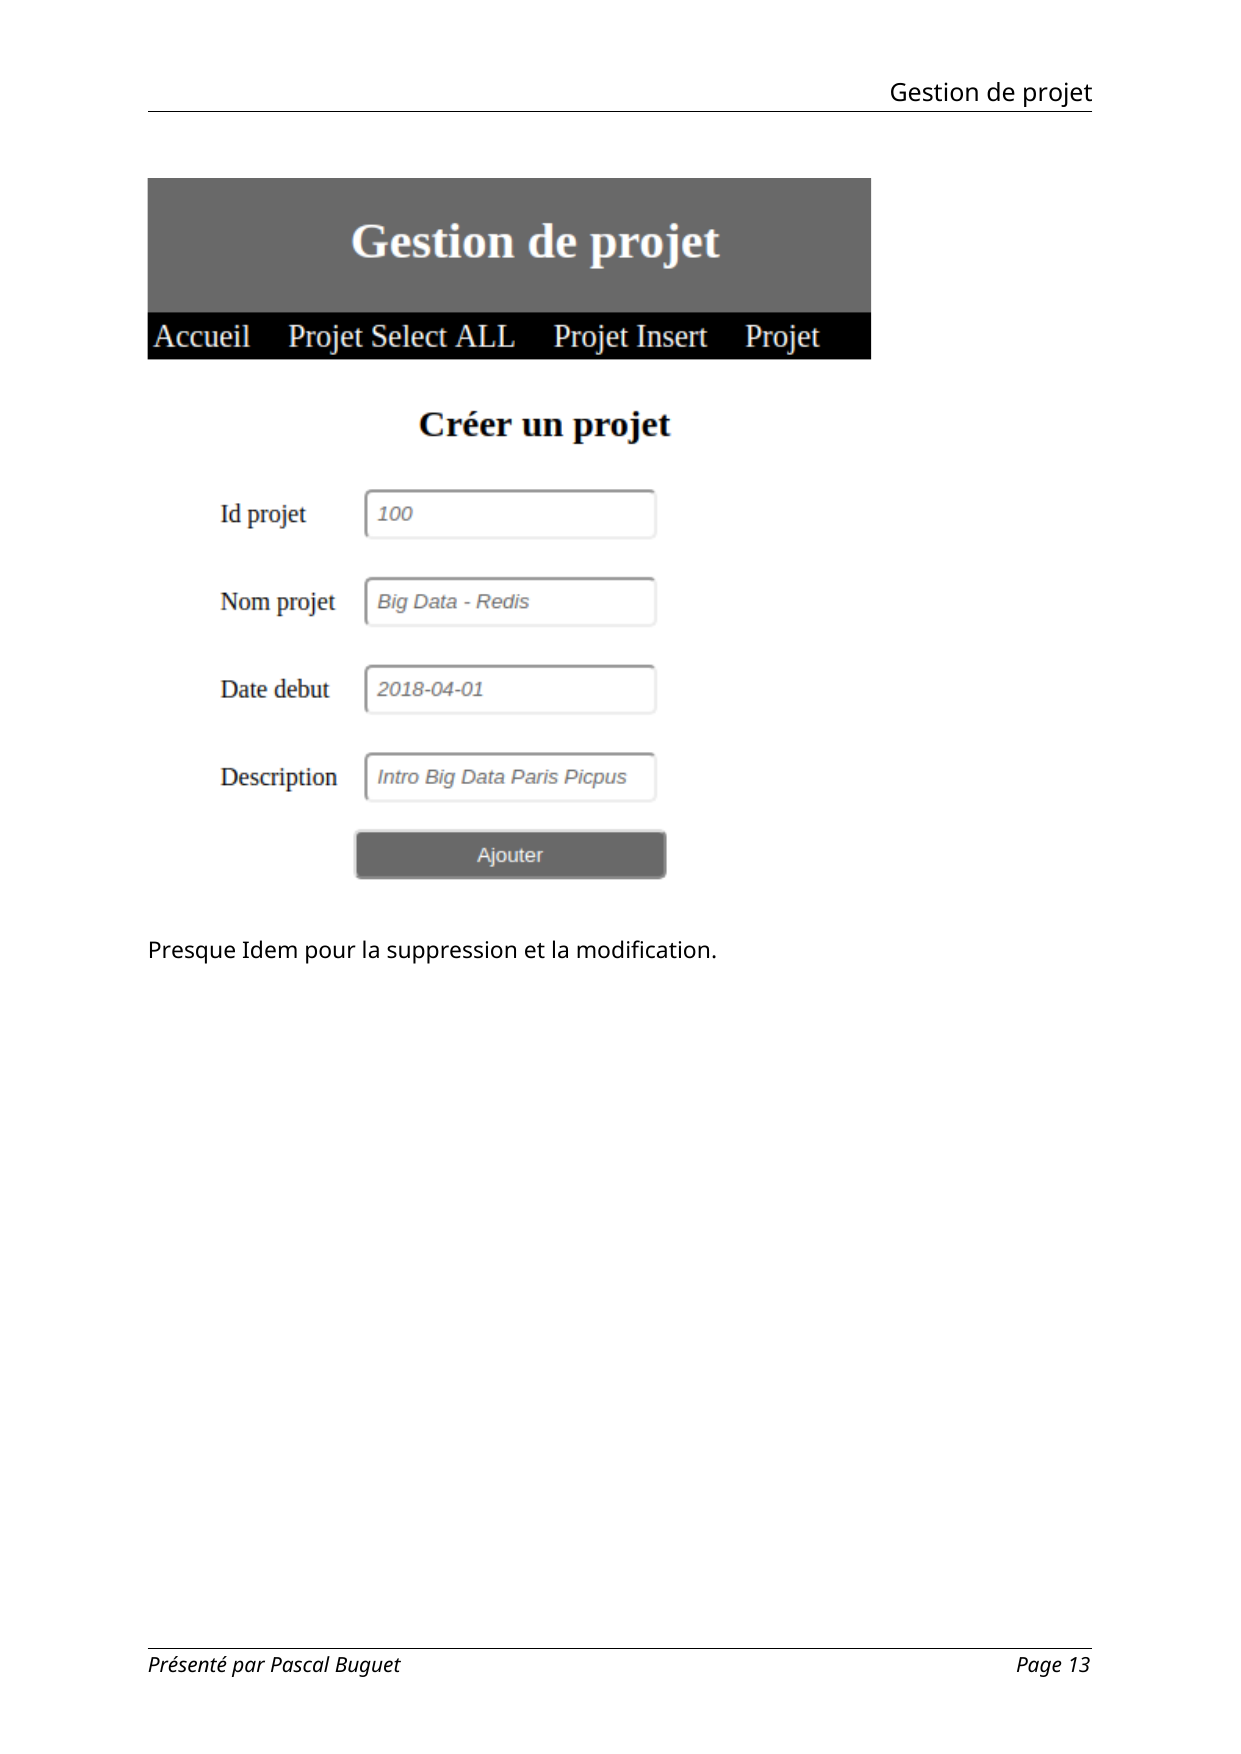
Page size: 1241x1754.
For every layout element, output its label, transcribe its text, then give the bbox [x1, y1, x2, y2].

text Presque Idem pour la suppression et la modification. [148, 934, 1092, 965]
picture [147, 178, 872, 903]
